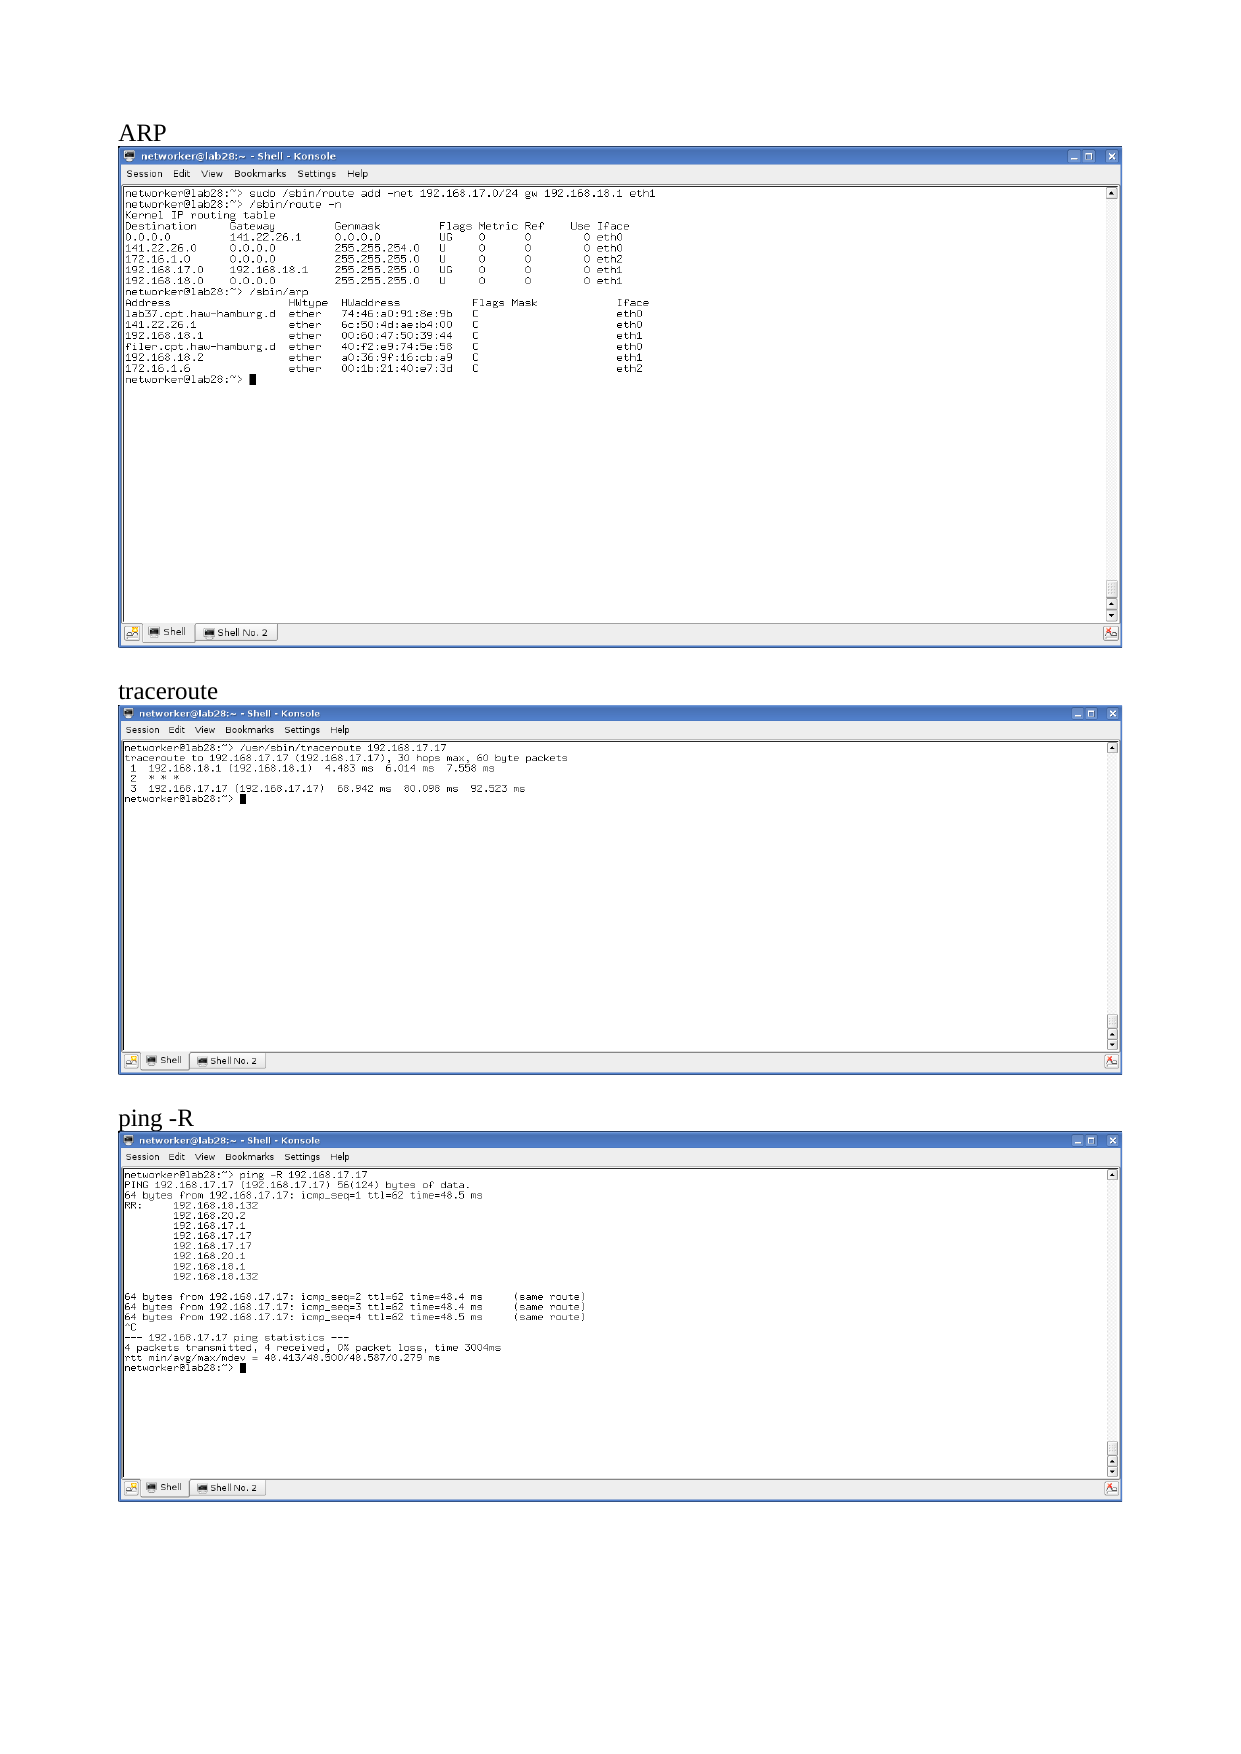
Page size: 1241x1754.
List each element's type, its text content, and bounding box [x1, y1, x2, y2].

text traceroute [118, 676, 1122, 705]
text ARP [118, 118, 1122, 146]
text ping -R [118, 1103, 1122, 1131]
picture [118, 146, 1123, 648]
picture [118, 1131, 1123, 1502]
picture [118, 705, 1123, 1075]
